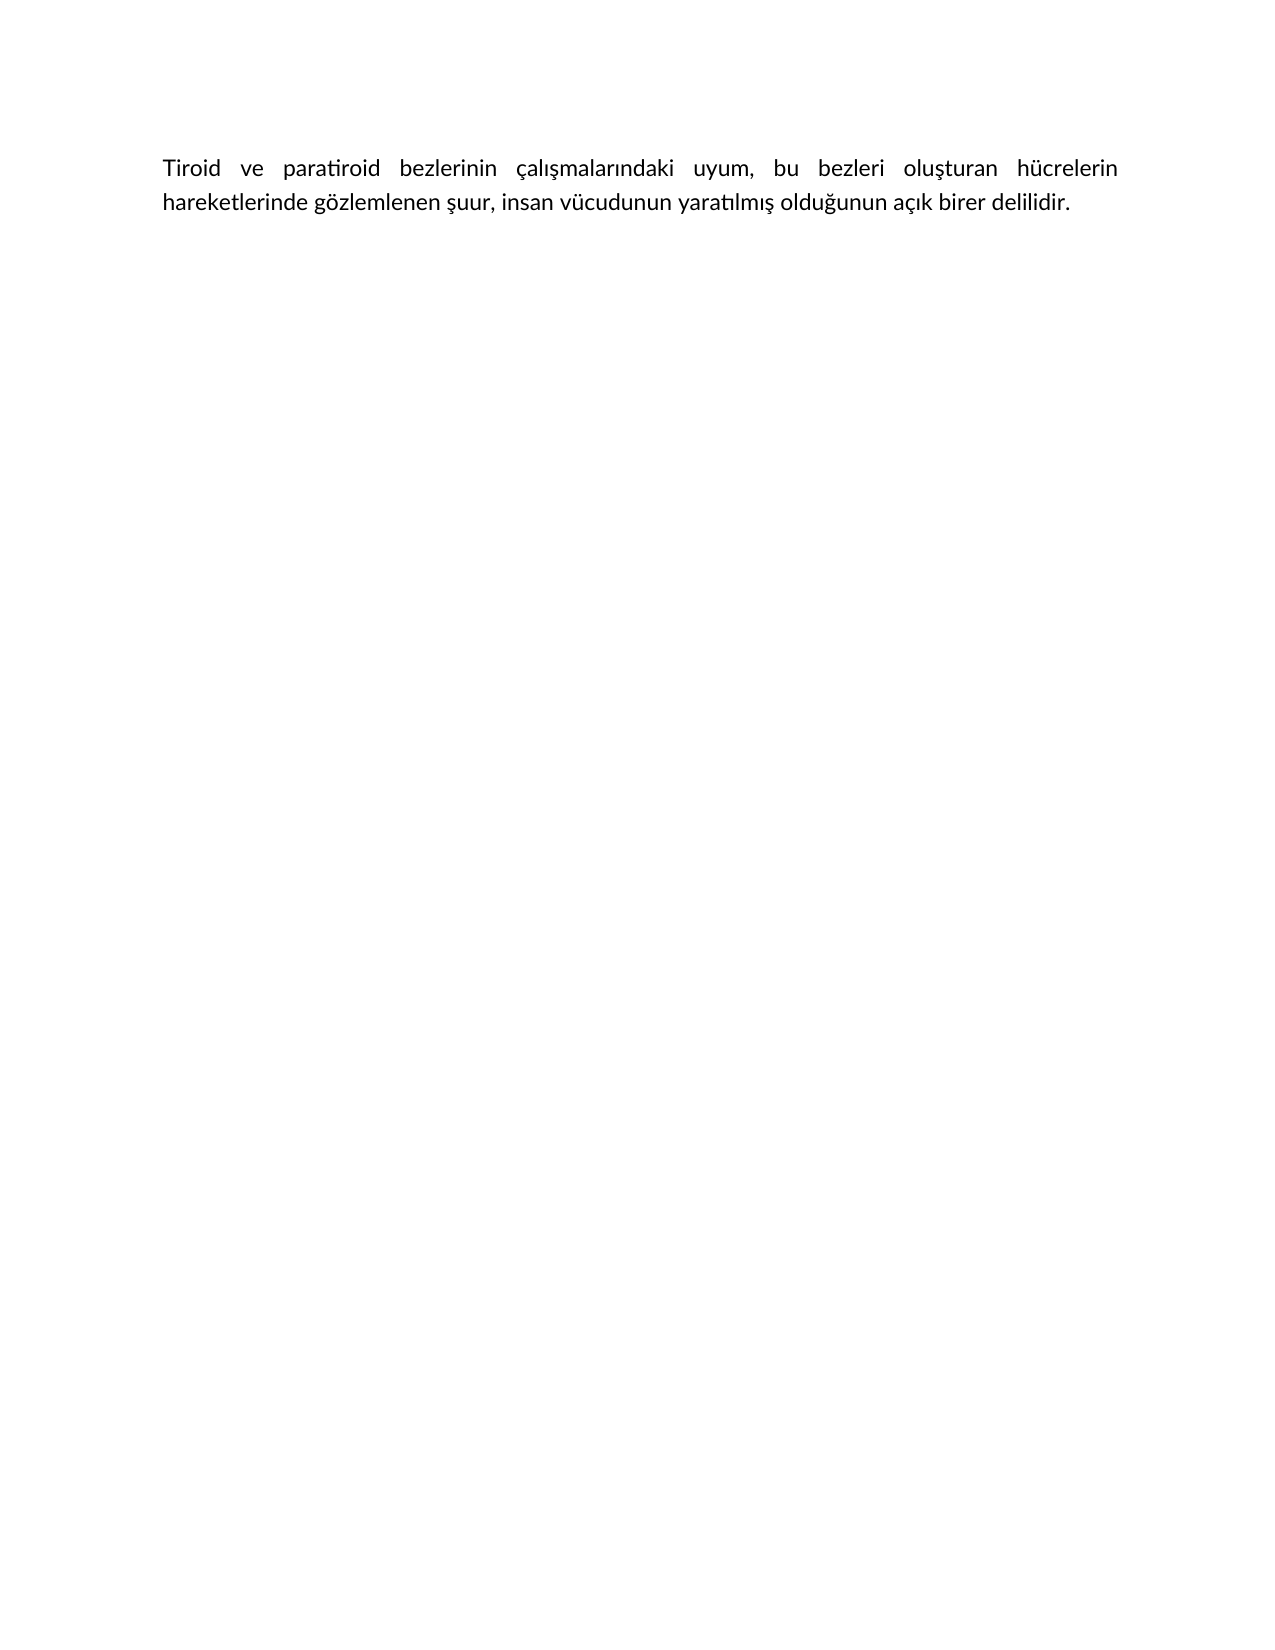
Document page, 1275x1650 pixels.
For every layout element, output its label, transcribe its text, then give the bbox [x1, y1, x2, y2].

text Tiroid ve paratiroid bezlerinin çalışmalarındaki uyum, bu bezleri oluşturan hücrelerin hareketlerinde gözlemlenen şuur, insan vücudunun yaratılmış olduğunun açık birer delilidir. [162, 150, 1119, 217]
